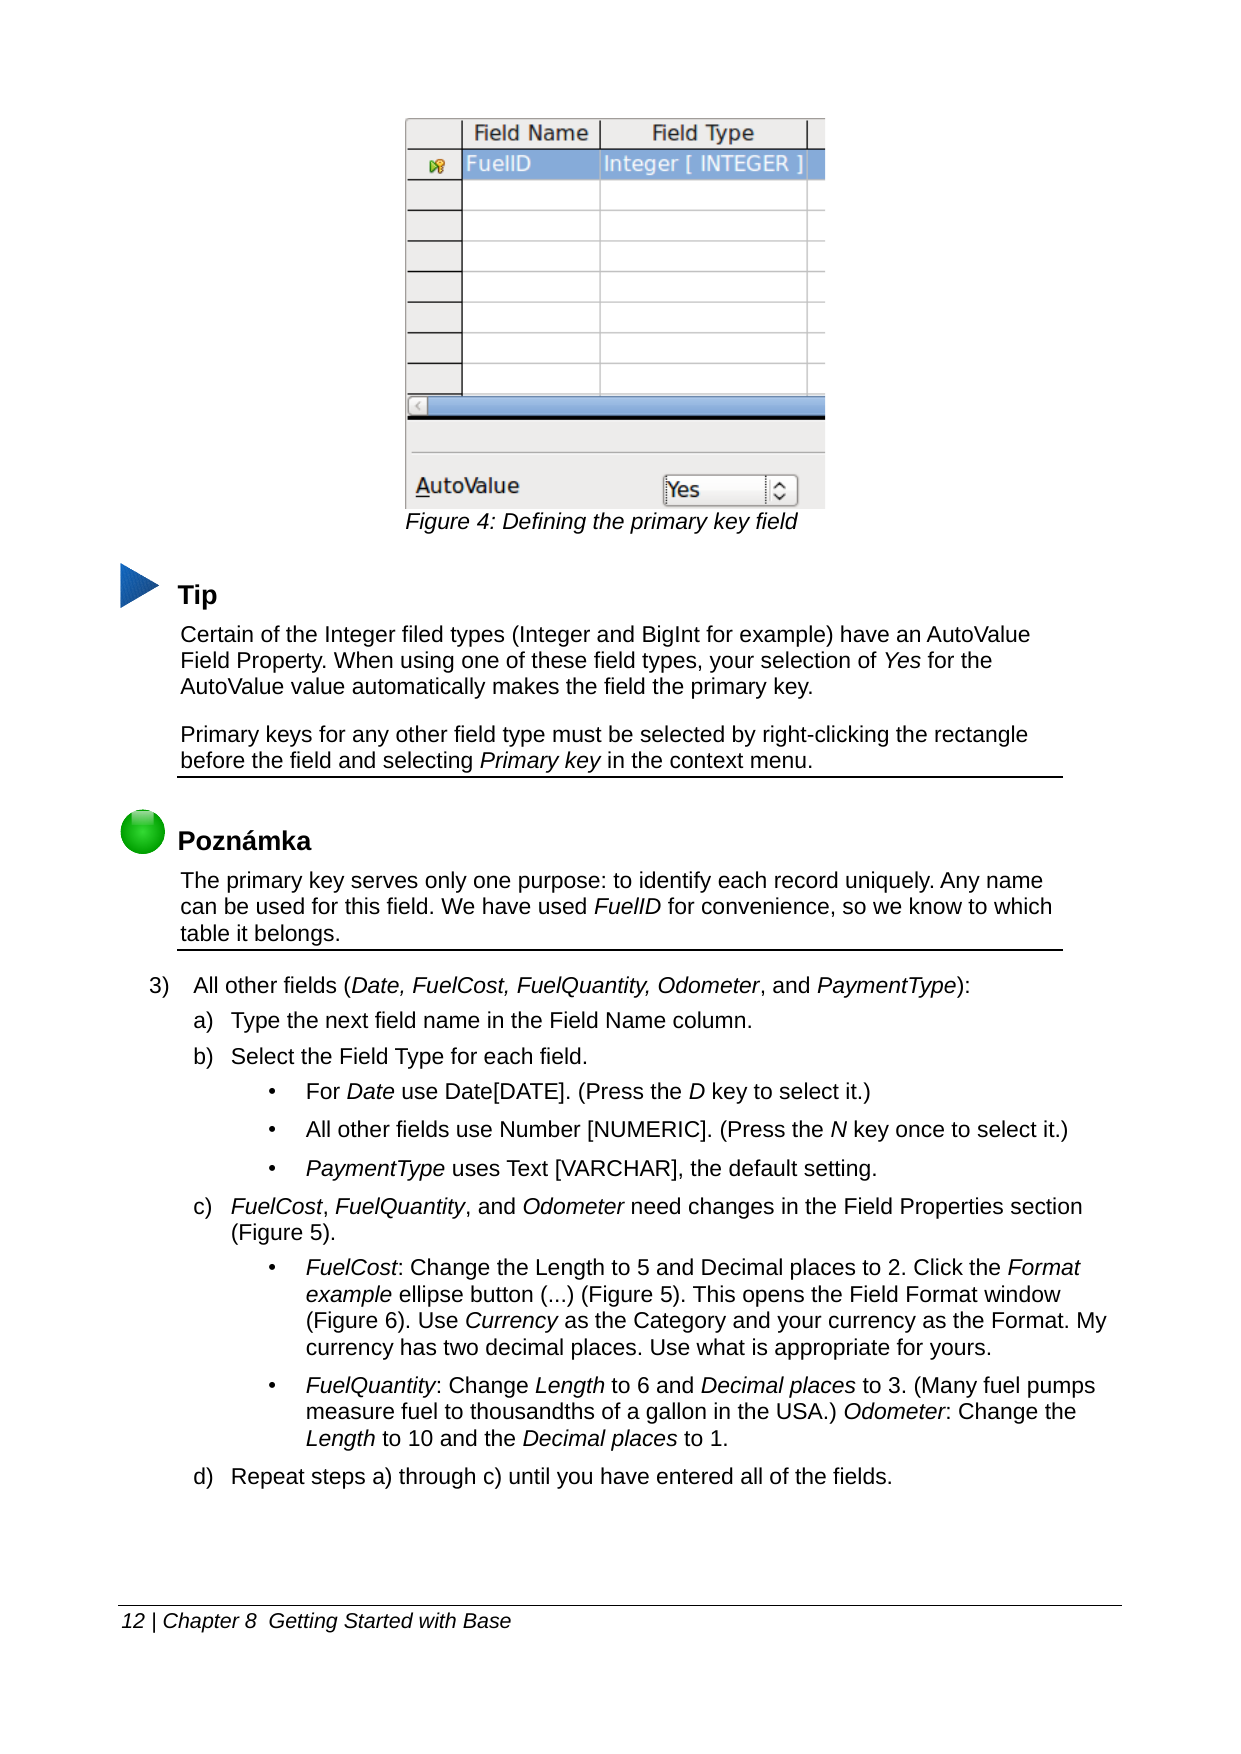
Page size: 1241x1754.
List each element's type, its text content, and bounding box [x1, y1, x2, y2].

text Primary keys for any other field type must be selected by right-clicking the rectangle before the field and selecting Primary key in the context menu. [177, 718, 1063, 776]
list FuelCost: Change the Length to 5 and Decimal places to 2. Click the Format example ellipse button (...) (Figure 5). This opens the Field Format window (Figure 6). Use Currency as the Category and your currency as the Format. My currency has two decimal places. Use what is appropriate for yours. [268, 1254, 1122, 1360]
list Select the Field Type for each field. [193, 1043, 1122, 1069]
text Figure 4: Defining the primary key field [405, 508, 835, 534]
list FuelQuantity: Change Length to 6 and Decimal places to 3. (Many fuel pumps measure fuel to thousandths of a gallon in the USA.) Odometer: Change the Length to 10 and the Decimal places to 1. [268, 1372, 1122, 1451]
list All other fields use Number [NUMERIC]. (Press the N key once to select it.) [268, 1116, 1122, 1142]
subtitle Poznámka [118, 807, 1122, 856]
text The primary key serves only one purpose: to identify each record uniquely. Any name can be used for this field. We have used FuelID for convenience, so we know to which table it belongs. [177, 864, 1063, 949]
list For Date use Date[DATE]. (Press the D key to select it.) [268, 1078, 1122, 1104]
list Repeat steps a) through c) until you have entered all of the fields. [193, 1463, 1122, 1489]
list All other fields (Date, FuelCost, FuelQuantity, Odometer, and PaymentType): [169, 972, 1122, 998]
subtitle Tip [118, 561, 1122, 610]
list FuelCost, FuelQuantity, and Odometer need changes in the Field Properties section (Figure 5). [193, 1193, 1122, 1246]
list Type the next field name in the Field Name column. [193, 1007, 1122, 1034]
picture [405, 118, 826, 509]
list PaymentType uses Text [VARCHAR], the default setting. [268, 1154, 1122, 1181]
text Certain of the Integer filed types (Integer and BigInt for example) have an AutoValue Field Property. When using one of these field types, your selection of Yes for the AutoValue value automatically makes the field the primary key. [177, 618, 1063, 700]
